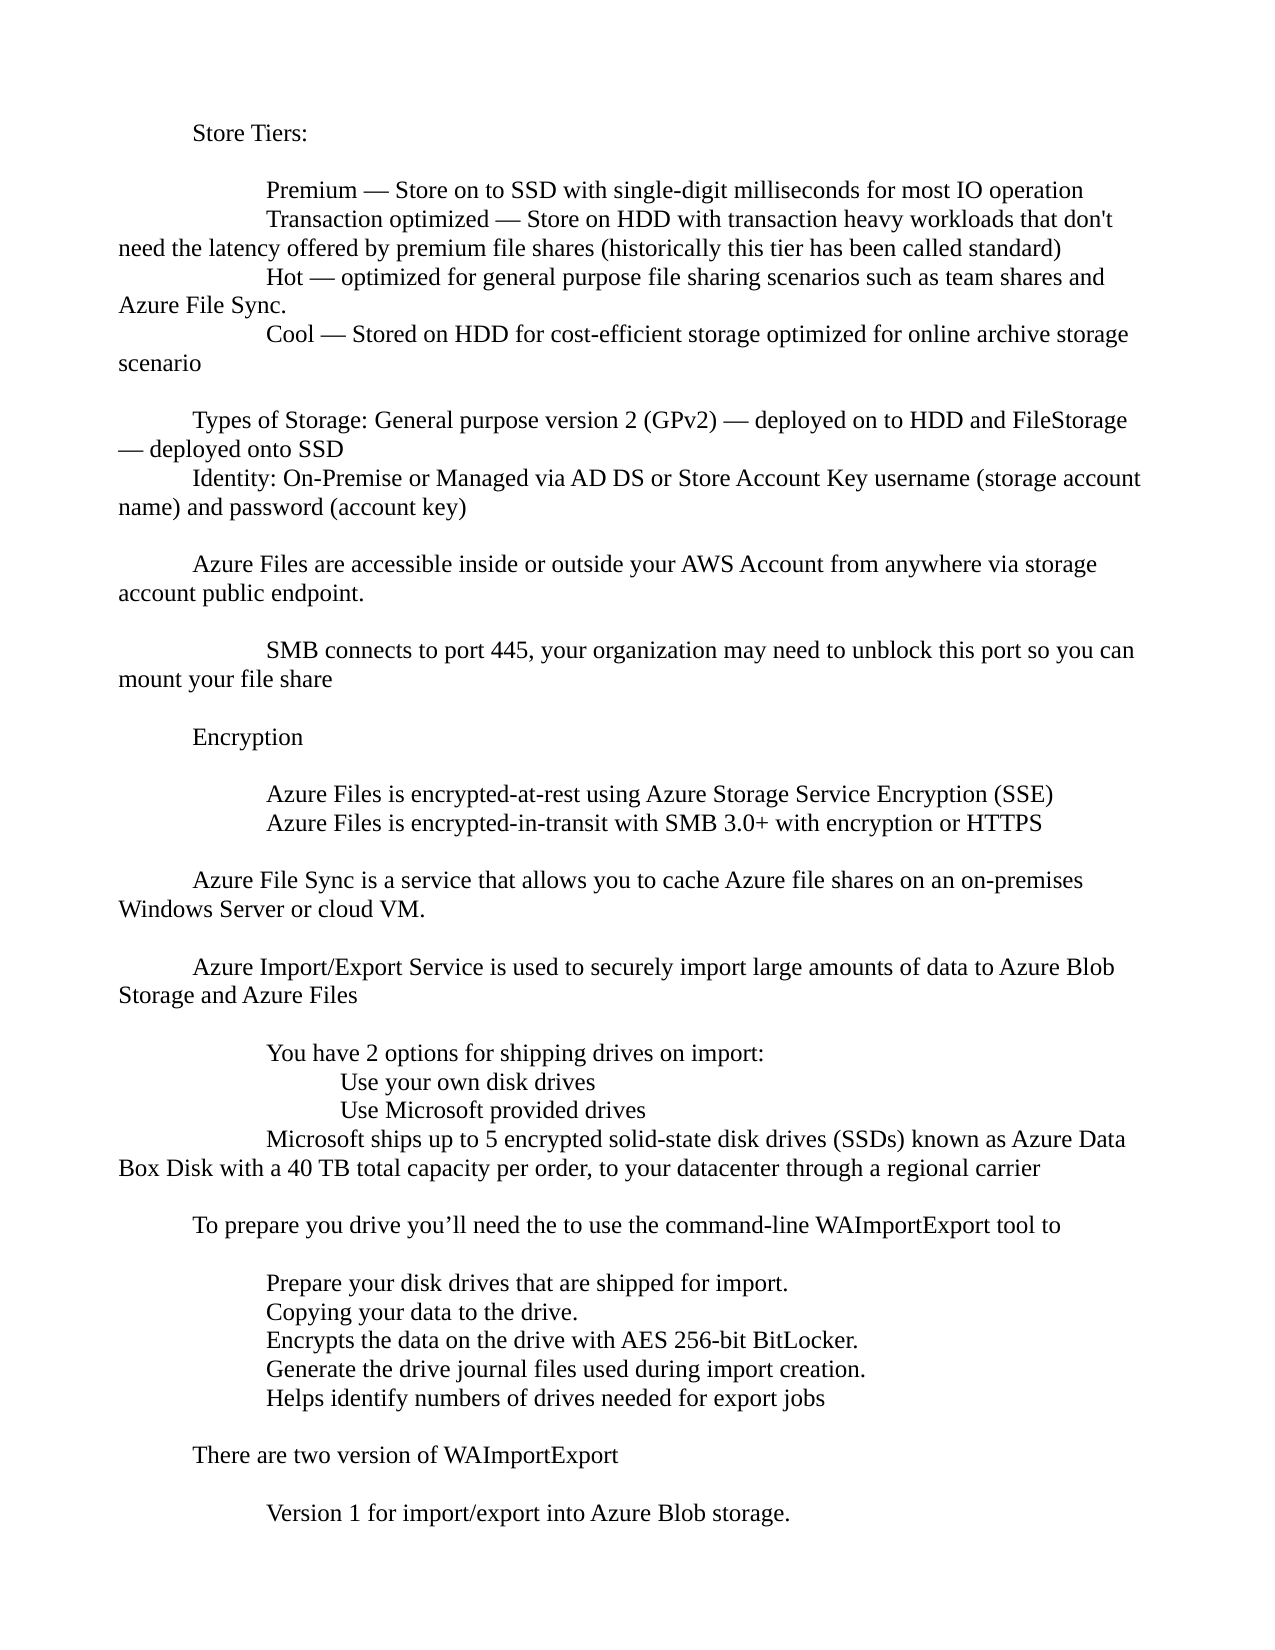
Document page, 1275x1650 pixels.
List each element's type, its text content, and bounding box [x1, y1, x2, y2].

text Azure Files is encrypted-in-transit with SMB 3.0+ with encryption or HTTPS [118, 808, 1157, 837]
text Cool — Stored on HDD for cost-efficient storage optimized for online archive storage scenario [118, 319, 1157, 377]
text Transaction optimized — Store on HDD with transaction heavy workloads that don't need the latency offered by premium file shares (historically this tier has been called standard) [118, 204, 1157, 262]
text Azure Import/Export Service is used to securely import large amounts of data to Azure Blob Storage and Azure Files [118, 952, 1157, 1009]
text Premium — Store on to SSD with single-digit milliseconds for most IO operation [118, 176, 1157, 204]
text Use your own disk drives [118, 1067, 1157, 1096]
text Prepare your disk drives that are shipped for import. [118, 1268, 1157, 1297]
text Generate the drive journal files used during import creation. [118, 1354, 1157, 1383]
text Microsoft ships up to 5 encrypted solid-state disk drives (SSDs) known as Azure Data Box Disk with a 40 TB total capacity per order, to your datacenter through a regional carrier [118, 1124, 1157, 1182]
text SMB connects to port 445, your organization may need to unblock this port so you can mount your file share [118, 636, 1157, 693]
text Use Microsoft provided drives [118, 1096, 1157, 1124]
text Hot — optimized for general purpose file sharing scenarios such as team shares and Azure File Sync. [118, 262, 1157, 319]
text Identity: On-Premise or Managed via AD DS or Store Account Key username (storage account name) and password (account key) [118, 463, 1157, 521]
text Version 1 for import/export into Azure Blob storage. [118, 1498, 1157, 1527]
text Types of Storage: General purpose version 2 (GPv2) — deployed on to HDD and FileStorage — deployed onto SSD [118, 406, 1157, 463]
text Copying your data to the drive. [118, 1297, 1157, 1326]
text Azure Files are accessible inside or outside your AWS Account from anywhere via storage account public endpoint. [118, 549, 1157, 607]
text Encryption [118, 722, 1157, 751]
text Encrypts the data on the drive with AES 256-bit BitLocker. [118, 1326, 1157, 1354]
text Azure Files is encrypted-at-rest using Azure Storage Service Encryption (SSE) [118, 779, 1157, 808]
text You have 2 options for shipping drives on import: [118, 1038, 1157, 1067]
text To prepare you drive you’ll need the to use the command-line WAImportExport tool to [118, 1211, 1157, 1239]
text Store Tiers: [118, 118, 1157, 147]
text Helps identify numbers of drives needed for export jobs [118, 1383, 1157, 1412]
text There are two version of WAImportExport [118, 1441, 1157, 1469]
text Azure File Sync is a service that allows you to cache Azure file shares on an on-premises Windows Server or cloud VM. [118, 866, 1157, 923]
